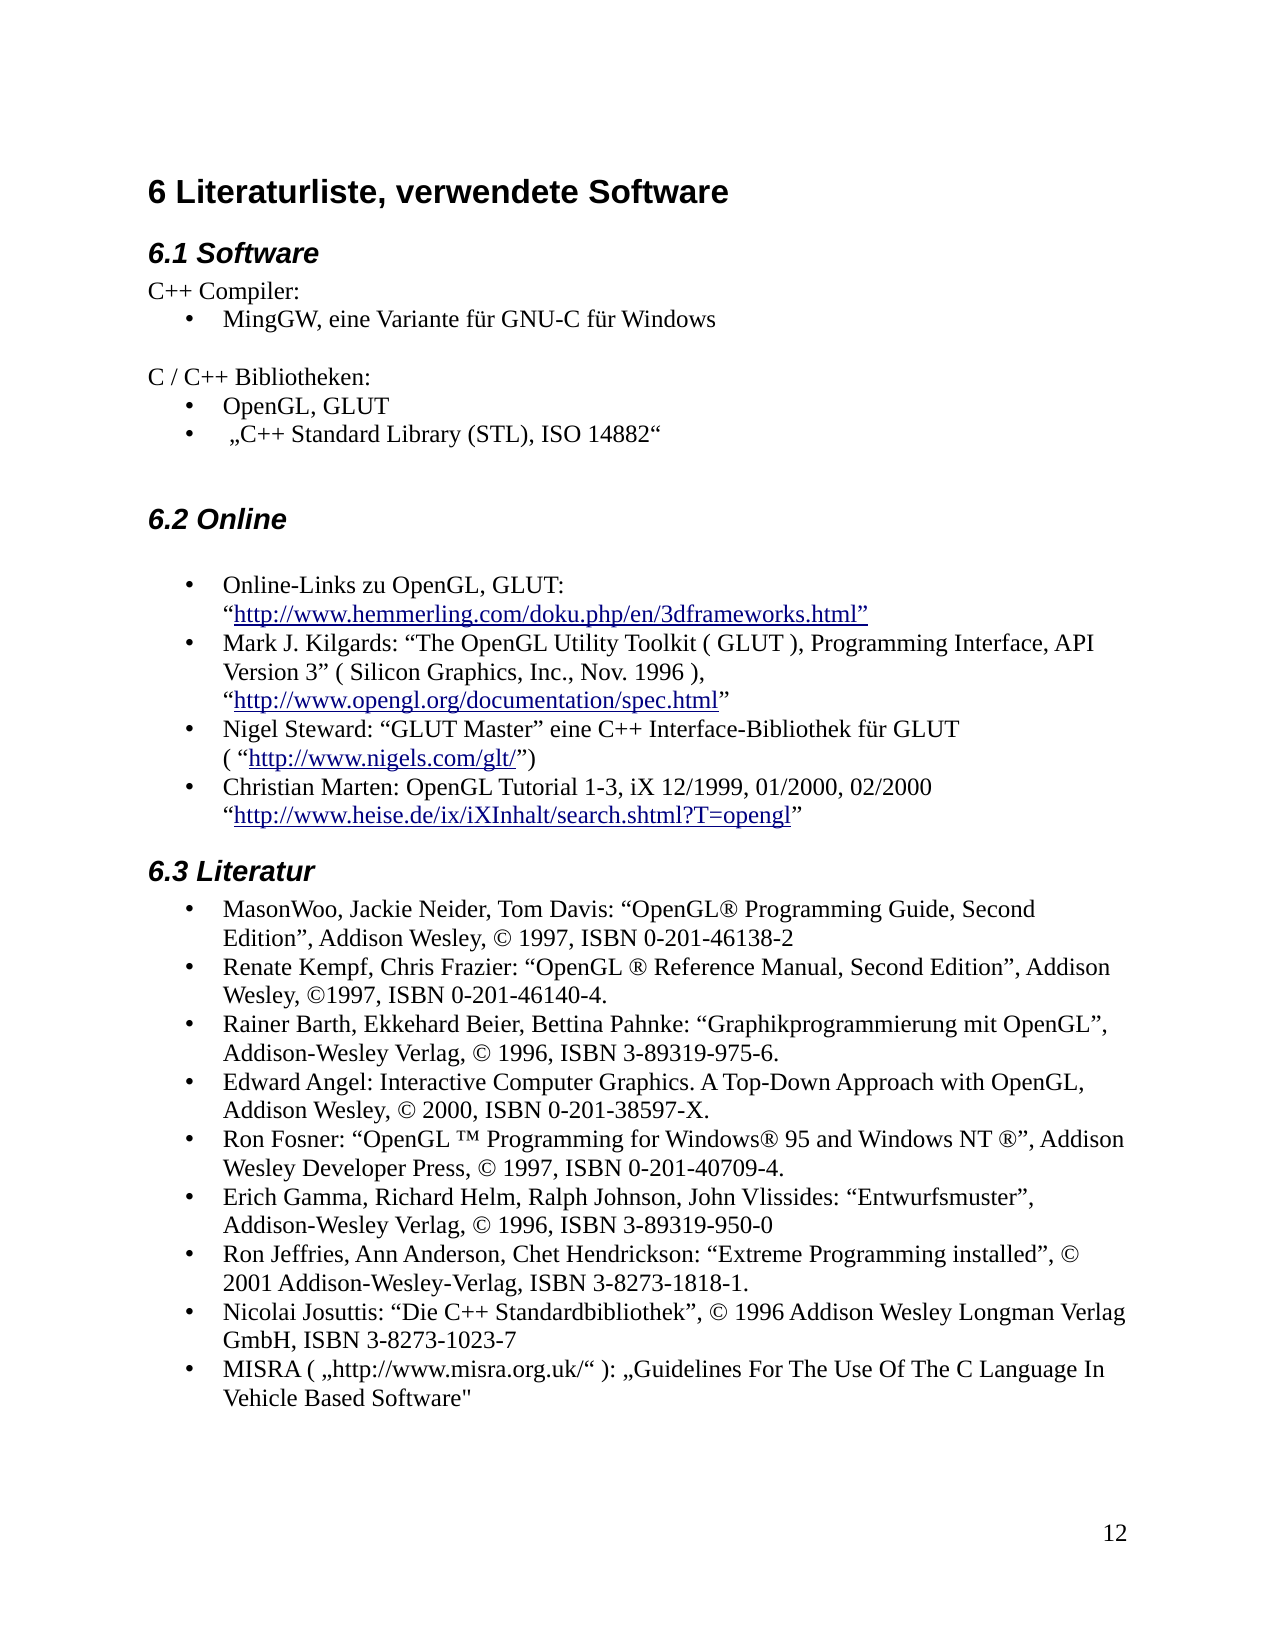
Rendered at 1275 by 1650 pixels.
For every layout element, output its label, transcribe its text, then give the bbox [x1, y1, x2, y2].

subtitle 6.2 Online [148, 502, 1127, 536]
list Edward Angel: Interactive Computer Graphics. A Top-Down Approach with OpenGL, Addison Wesley, © 2000, ISBN 0-201-38597-X. [185, 1067, 1127, 1124]
list Nigel Steward: “GLUT Master” eine C++ Interface-Bibliothek für GLUT ( “http://www.nigels.com/glt/”) [185, 714, 1127, 772]
list Ron Jeffries, Ann Anderson, Chet Hendrickson: “Extreme Programming installed”, © 2001 Addison-Wesley-Verlag, ISBN 3-8273-1818-1. [185, 1239, 1127, 1297]
list Nicolai Josuttis: “Die C++ Standardbibliothek”, © 1996 Addison Wesley Longman Verlag GmbH, ISBN 3-8273-1023-7 [185, 1297, 1127, 1354]
list MingGW, eine Variante für GNU-C für Windows [185, 304, 1127, 333]
subtitle 6.3 Literatur [148, 854, 1127, 888]
list MasonWoo, Jackie Neider, Tom Davis: “OpenGL® Programming Guide, Second Edition”, Addison Wesley, © 1997, ISBN 0-201-46138-2 [185, 894, 1127, 952]
subtitle 6 Literaturliste, verwendete Software [148, 173, 1127, 211]
list „C++ Standard Library (STL), ISO 14882“ [185, 419, 1127, 448]
list Erich Gamma, Richard Helm, Ralph Johnson, John Vlissides: “Entwurfsmuster”, Addison-Wesley Verlag, © 1996, ISBN 3-89319-950-0 [185, 1182, 1127, 1239]
list OpenGL, GLUT [185, 391, 1127, 419]
list Mark J. Kilgards: “The OpenGL Utility Toolkit ( GLUT ), Programming Interface, API Version 3” ( Silicon Graphics, Inc., Nov. 1996 ), “http://www.opengl.org/documentation/spec.html” [185, 628, 1127, 714]
list Christian Marten: OpenGL Tutorial 1-3, iX 12/1999, 01/2000, 02/2000 “http://www.heise.de/ix/iXInhalt/search.shtml?T=opengl” [185, 772, 1127, 829]
text C / C++ Bibliotheken: [148, 362, 1127, 391]
list MISRA ( „http://www.misra.org.uk/“ ): „Guidelines For The Use Of The C Language In Vehicle Based Software" [185, 1354, 1127, 1412]
list Ron Fosner: “OpenGL ™ Programming for Windows® 95 and Windows NT ®”, Addison Wesley Developer Press, © 1997, ISBN 0-201-40709-4. [185, 1124, 1127, 1182]
list Online-Links zu OpenGL, GLUT: “http://www.hemmerling.com/doku.php/en/3dframeworks.html” [185, 571, 1127, 628]
list Rainer Barth, Ekkehard Beier, Bettina Pahnke: “Graphikprogrammierung mit OpenGL”, Addison-Wesley Verlag, © 1996, ISBN 3-89319-975-6. [185, 1009, 1127, 1067]
text C++ Compiler: [148, 276, 1127, 304]
list Renate Kempf, Chris Frazier: “OpenGL ® Reference Manual, Second Edition”, Addison Wesley, ©1997, ISBN 0-201-46140-4. [185, 952, 1127, 1009]
subtitle 6.1 Software [148, 236, 1127, 269]
